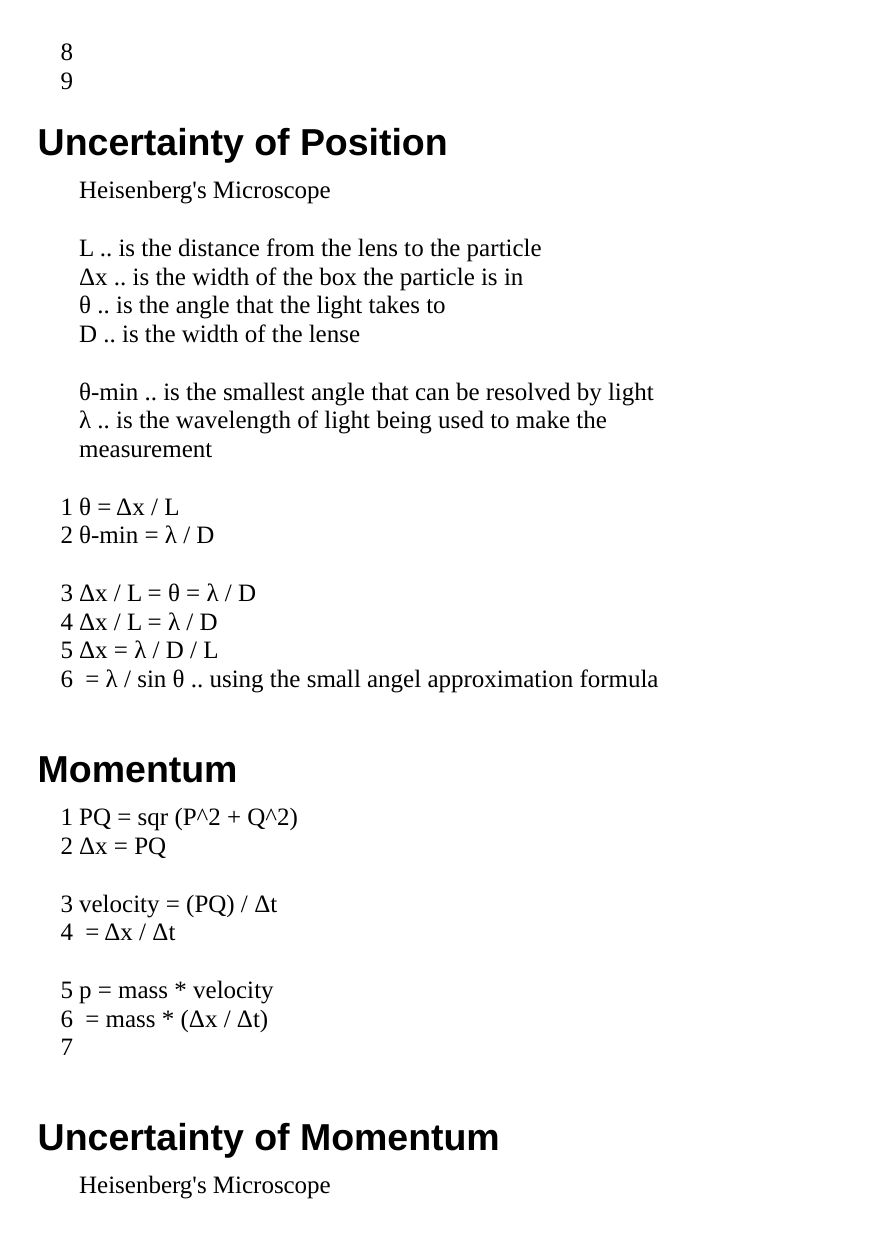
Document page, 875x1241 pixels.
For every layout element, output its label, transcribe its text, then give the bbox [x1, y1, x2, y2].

table_header [31, 176, 76, 204]
table_cell [76, 1033, 734, 1061]
table_cell [31, 348, 76, 377]
subtitle Uncertainty of Position [37, 120, 762, 163]
table_cell [76, 1061, 734, 1090]
table_header PQ = sqr (P^2 + Q^2) [76, 803, 734, 831]
table_cell 4 [31, 918, 76, 946]
table_cell [76, 549, 734, 578]
table_cell D .. is the width of the lense [76, 319, 734, 348]
table_cell [31, 860, 76, 889]
subtitle Momentum [37, 747, 762, 790]
table_cell Δx = PQ [76, 831, 734, 860]
table_cell 9 [31, 66, 76, 95]
table_cell Δx / L = λ / D [76, 607, 734, 636]
table_cell [31, 291, 76, 319]
table_cell = λ / sin θ .. using the small angel approximation formula [76, 664, 734, 693]
table_cell Δx = λ / D / L [76, 636, 734, 664]
table_cell 3 [31, 578, 76, 607]
table_cell [31, 377, 76, 406]
table_cell [31, 549, 76, 578]
table_cell [31, 463, 76, 492]
table_cell [31, 693, 76, 722]
table_cell velocity = (PQ) / Δt [76, 889, 734, 917]
table_cell = mass * (Δx / Δt) [76, 1004, 734, 1032]
table_cell 5 [31, 975, 76, 1004]
table_cell 1 [31, 492, 76, 521]
table_cell 2 [31, 521, 76, 549]
table_cell = Δx / Δt [76, 918, 734, 946]
subtitle Uncertainty of Momentum [37, 1115, 762, 1158]
table_cell Δx / L = θ = λ / D [76, 578, 734, 607]
table_cell [76, 38, 734, 66]
table_cell [31, 319, 76, 348]
table_cell λ .. is the wavelength of light being used to make the measurement [76, 406, 734, 463]
table_cell [76, 204, 734, 233]
table_cell [31, 233, 76, 262]
table_cell 7 [31, 1033, 76, 1061]
table_cell 3 [31, 889, 76, 917]
table_cell [31, 946, 76, 975]
table_cell 4 [31, 607, 76, 636]
table_cell p = mass * velocity [76, 975, 734, 1004]
table_cell [31, 204, 76, 233]
table_cell θ .. is the angle that the light takes to [76, 291, 734, 319]
table_cell [31, 262, 76, 291]
table_cell [76, 946, 734, 975]
table_cell 8 [31, 38, 76, 66]
table_header Heisenberg's Microscope [76, 176, 734, 204]
table_cell 6 [31, 664, 76, 693]
table_cell [76, 463, 734, 492]
table_cell [31, 406, 76, 463]
table_cell 2 [31, 831, 76, 860]
table_header [31, 1171, 76, 1199]
table_cell L .. is the distance from the lens to the particle [76, 233, 734, 262]
table_cell [76, 66, 734, 95]
table_cell [76, 348, 734, 377]
table_cell Δx .. is the width of the box the particle is in [76, 262, 734, 291]
table_cell θ-min = λ / D [76, 521, 734, 549]
table_cell [31, 1061, 76, 1090]
table_cell [76, 693, 734, 722]
table_cell 6 [31, 1004, 76, 1032]
table_header Heisenberg's Microscope [76, 1171, 734, 1199]
table_header 1 [31, 803, 76, 831]
table_cell θ = Δx / L [76, 492, 734, 521]
table_cell θ-min .. is the smallest angle that can be resolved by light [76, 377, 734, 406]
table_cell 5 [31, 636, 76, 664]
table_cell [76, 860, 734, 889]
